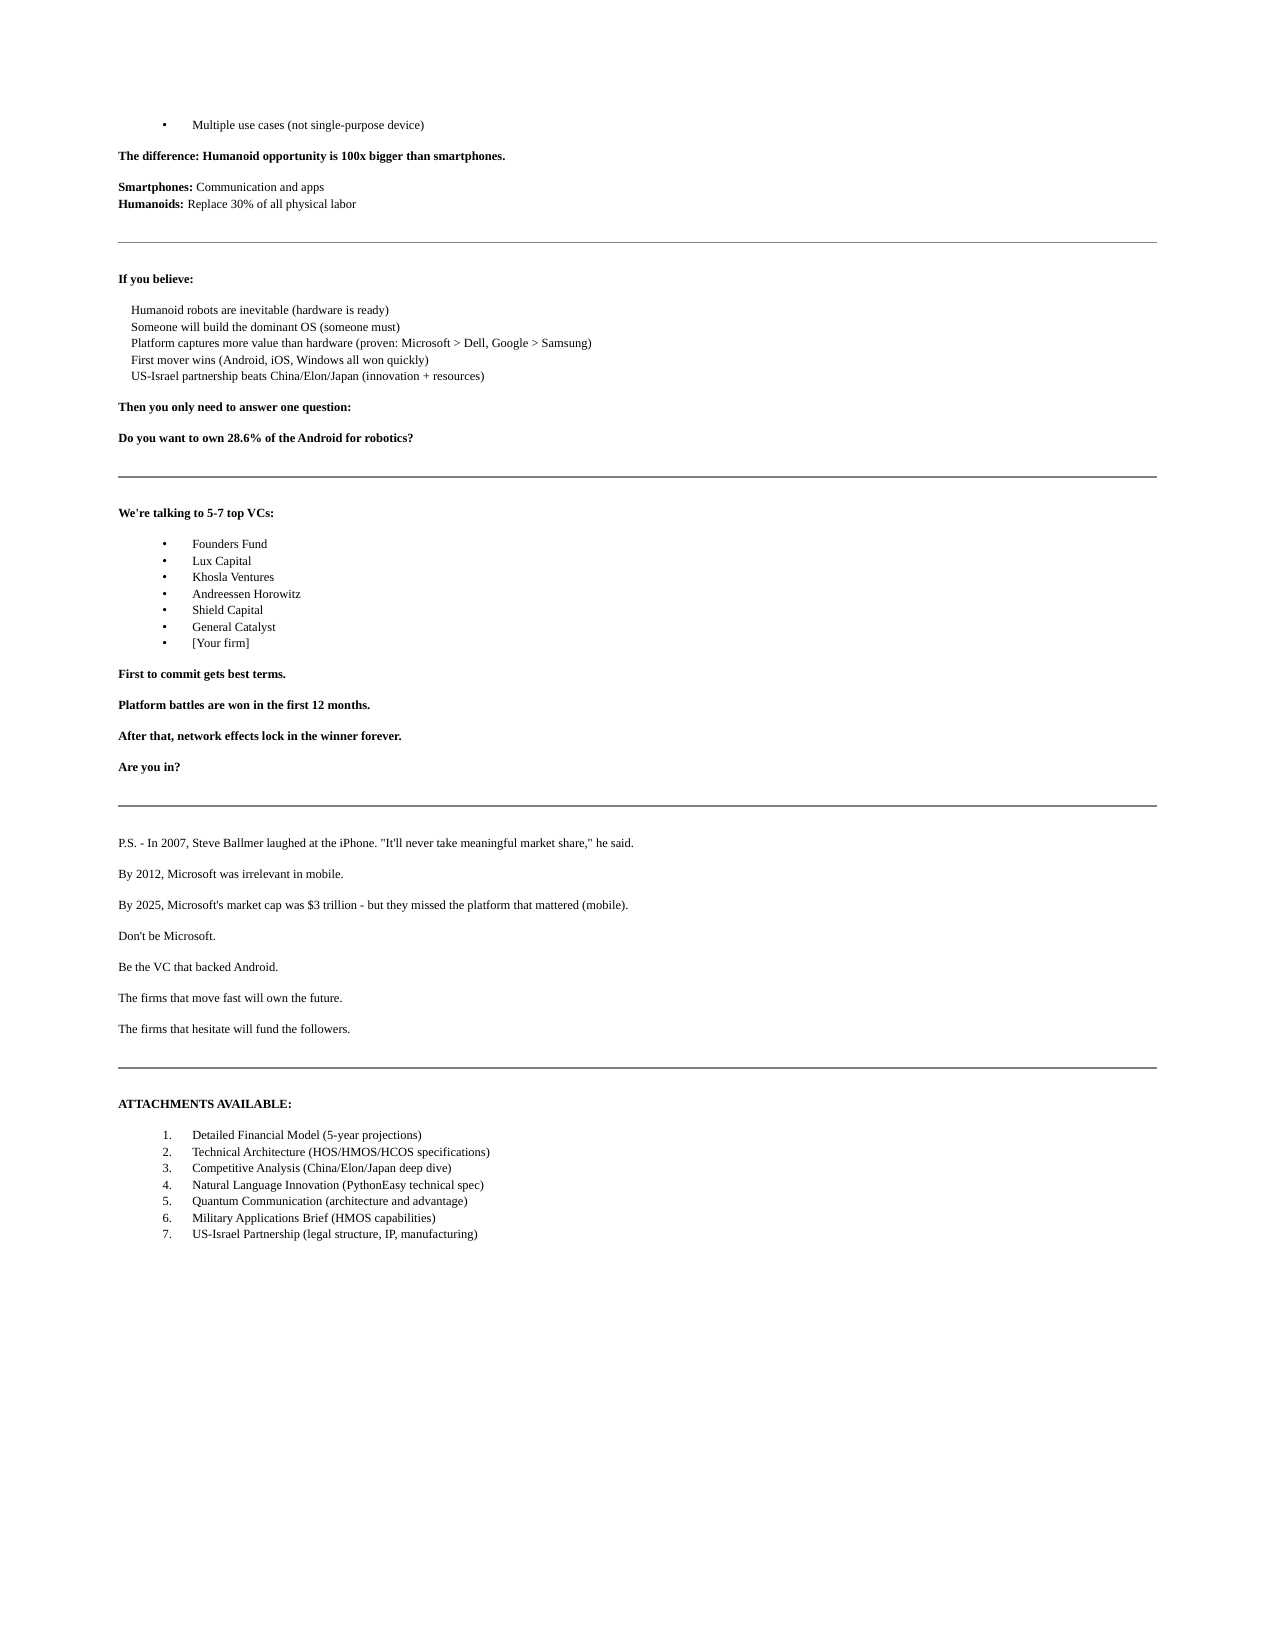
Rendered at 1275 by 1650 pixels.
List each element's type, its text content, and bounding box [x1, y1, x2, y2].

text The firms that move fast will own the future. [118, 991, 1157, 1005]
text We're talking to 5-7 top VCs: [118, 506, 1157, 521]
text Do you want to own 28.6% of the Android for robotics? [118, 431, 1157, 445]
list Quantum Communication (architecture and advantage) [162, 1194, 1157, 1208]
text Smartphones: Communication and apps Humanoids: Replace 30% of all physical labor [118, 180, 1157, 211]
text After that, network effects lock in the winner forever. [118, 729, 1157, 743]
text Are you in? [118, 760, 1157, 774]
text The difference: Humanoid opportunity is 100x bigger than smartphones. [118, 149, 1157, 163]
list Competitive Analysis (China/Elon/Japan deep dive) [162, 1161, 1157, 1175]
text Then you only need to answer one question: [118, 400, 1157, 414]
text ✅ Humanoid robots are inevitable (hardware is ready) ✅ Someone will build the dominant OS (someone must) ✅ Platform captures more value than hardware (proven: Microsoft > Dell, Google > Samsung) ✅ First mover wins (Android, iOS, Windows all won quickly) ✅ US-Israel partnership beats China/Elon/Japan (innovation + resources) [118, 303, 1157, 383]
text By 2012, Microsoft was irrelevant in mobile. [118, 867, 1157, 881]
list Detailed Financial Model (5-year projections) [162, 1128, 1157, 1142]
text P.S. - In 2007, Steve Ballmer laughed at the iPhone. "It'll never take meaningful market share," he said. [118, 836, 1157, 850]
list Founders Fund [162, 537, 1157, 552]
list Military Applications Brief (HMOS capabilities) [162, 1210, 1157, 1225]
text ATTACHMENTS AVAILABLE: [118, 1097, 1157, 1111]
list US-Israel Partnership (legal structure, IP, manufacturing) [162, 1227, 1157, 1241]
list General Catalyst [162, 619, 1157, 634]
text First to commit gets best terms. [118, 667, 1157, 681]
text If you believe: [118, 272, 1157, 286]
text Platform battles are won in the first 12 months. [118, 698, 1157, 712]
list Khosla Ventures [162, 570, 1157, 584]
text Be the VC that backed Android. [118, 960, 1157, 974]
list Shield Capital [162, 603, 1157, 617]
text The firms that hesitate will fund the followers. [118, 1022, 1157, 1036]
text By 2025, Microsoft's market cap was $3 trillion - but they missed the platform that mattered (mobile). [118, 898, 1157, 912]
list [Your firm] [162, 636, 1157, 650]
list Andreessen Horowitz [162, 587, 1157, 601]
list Technical Architecture (HOS/HMOS/HCOS specifications) [162, 1144, 1157, 1159]
list Natural Language Innovation (PythonEasy technical spec) [162, 1177, 1157, 1192]
list Lux Capital [162, 554, 1157, 568]
text Don't be Microsoft. [118, 929, 1157, 943]
list Multiple use cases (not single-purpose device) [162, 118, 1157, 132]
